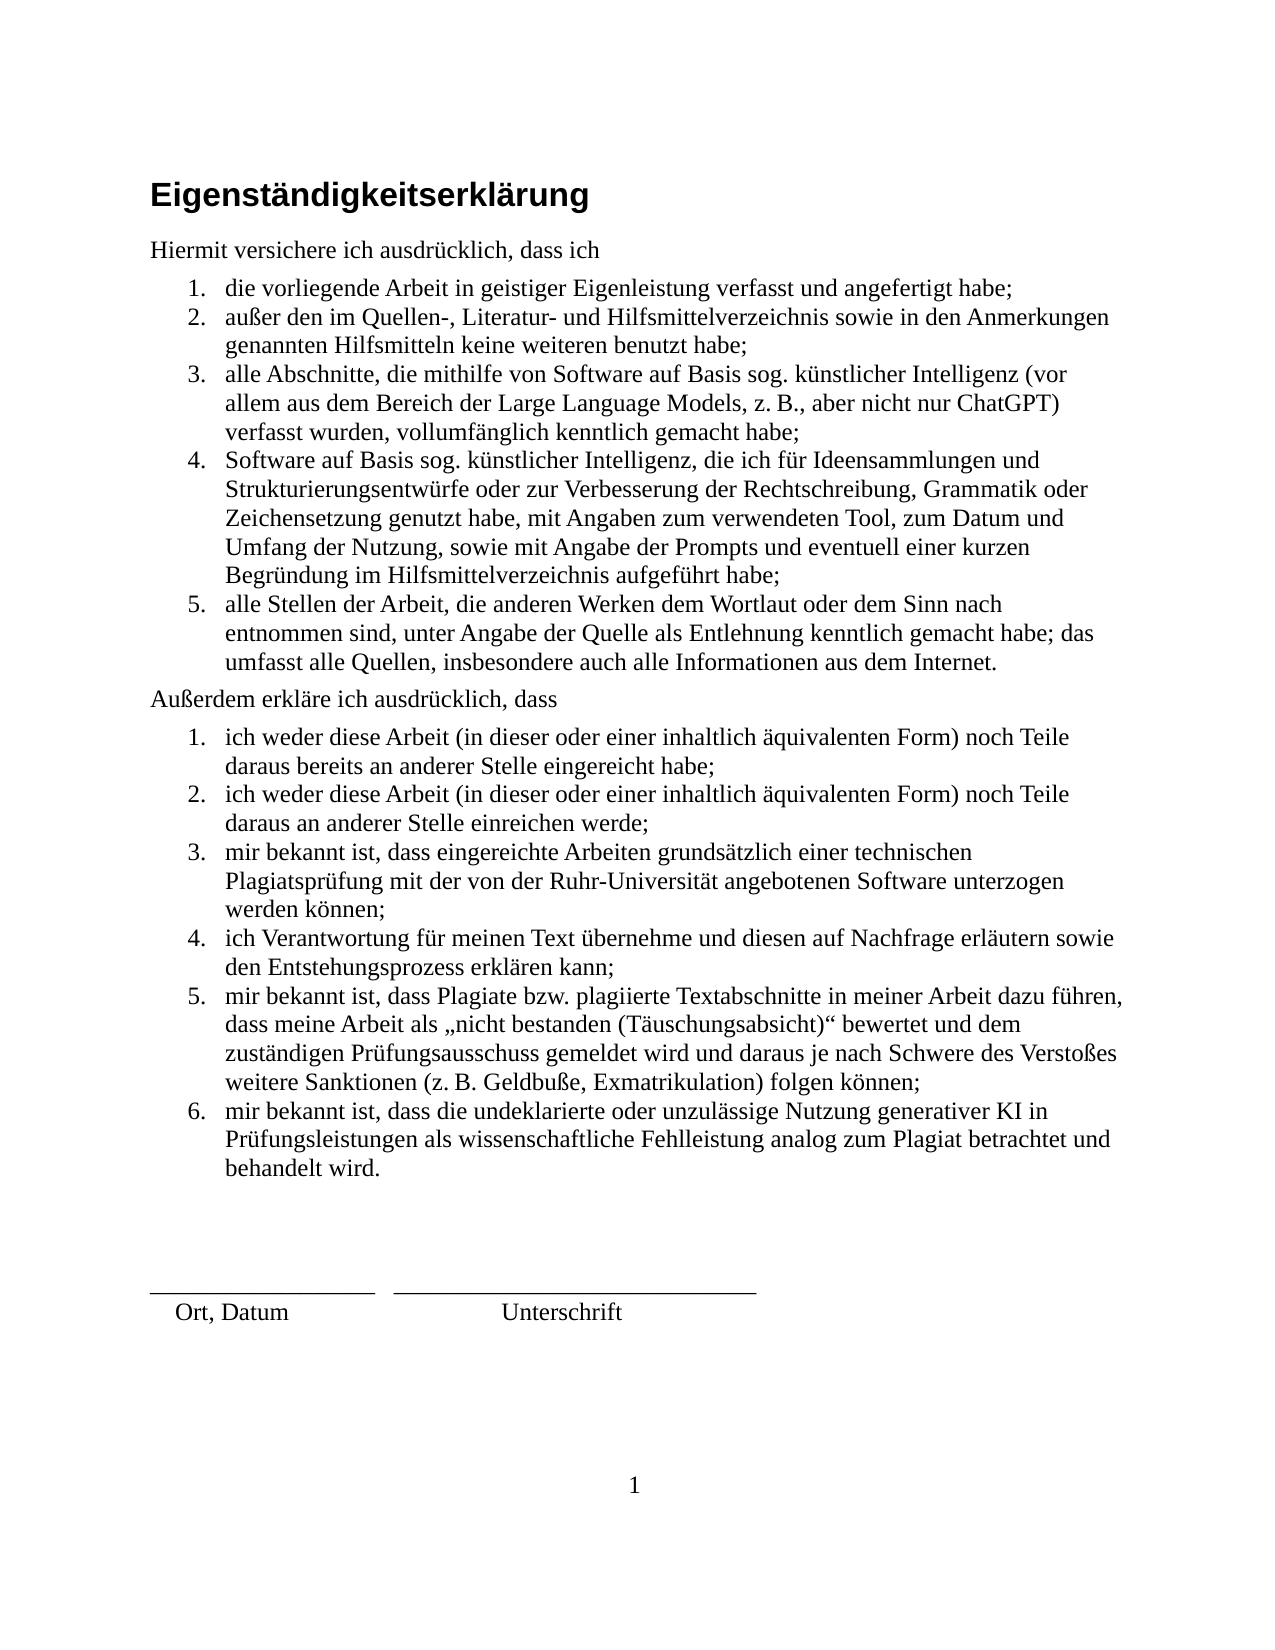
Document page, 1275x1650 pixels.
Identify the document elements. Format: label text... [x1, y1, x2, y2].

list außer den im Quellen-, Literatur- und Hilfsmittelverzeichnis sowie in den Anmerkungen genannten Hilfsmitteln keine weiteren benutzt habe; [187, 302, 1125, 359]
text Außerdem erkläre ich ausdrücklich, dass [150, 684, 1125, 713]
text __________________ _____________________________ [150, 1268, 1125, 1297]
list alle Stellen der Arbeit, die anderen Werken dem Wortlaut oder dem Sinn nach entnommen sind, unter Angabe der Quelle als Entlehnung kenntlich gemacht habe; das umfasst alle Quellen, insbesondere auch alle Informationen aus dem Internet. [187, 589, 1125, 675]
text Ort, Datum Unterschrift [150, 1297, 1125, 1326]
list alle Abschnitte, die mithilfe von Software auf Basis sog. künstlicher Intelligenz (vor allem aus dem Bereich der Large Language Models, z. B., aber nicht nur ChatGPT) verfasst wurden, vollumfänglich kenntlich gemacht habe; [187, 359, 1125, 445]
list ich weder diese Arbeit (in dieser oder einer inhaltlich äquivalenten Form) noch Teile daraus bereits an anderer Stelle eingereicht habe; [187, 722, 1125, 779]
list mir bekannt ist, dass eingereichte Arbeiten grundsätzlich einer technischen Plagiatsprüfung mit der von der Ruhr-Universität angebotenen Software unterzogen werden können; [187, 837, 1125, 923]
list die vorliegende Arbeit in geistiger Eigenleistung verfasst und angefertigt habe; [187, 273, 1125, 302]
subtitle Eigenständigkeitserklärung [150, 175, 1125, 214]
list ich Verantwortung für meinen Text übernehme und diesen auf Nachfrage erläutern sowie den Entstehungsprozess erklären kann; [187, 923, 1125, 981]
text Hiermit versichere ich ausdrücklich, dass ich [150, 235, 1125, 264]
list mir bekannt ist, dass Plagiate bzw. plagiierte Textabschnitte in meiner Arbeit dazu führen, dass meine Arbeit als „nicht bestanden (Täuschungsabsicht)“ bewertet und dem zuständigen Prüfungsausschuss gemeldet wird und daraus je nach Schwere des Verstoßes weitere Sanktionen (z. B. Geldbuße, Exmatrikulation) folgen können; [187, 981, 1125, 1096]
list Software auf Basis sog. künstlicher Intelligenz, die ich für Ideensammlungen und Strukturierungsentwürfe oder zur Verbesserung der Rechtschreibung, Grammatik oder Zeichensetzung genutzt habe, mit Angaben zum verwendeten Tool, zum Datum und Umfang der Nutzung, sowie mit Angabe der Prompts und eventuell einer kurzen Begründung im Hilfsmittelverzeichnis aufgeführt habe; [187, 445, 1125, 589]
list mir bekannt ist, dass die undeklarierte oder unzulässige Nutzung generativer KI in Prüfungsleistungen als wissenschaftliche Fehlleistung analog zum Plagiat betrachtet und behandelt wird. [187, 1096, 1125, 1182]
list ich weder diese Arbeit (in dieser oder einer inhaltlich äquivalenten Form) noch Teile daraus an anderer Stelle einreichen werde; [187, 779, 1125, 837]
